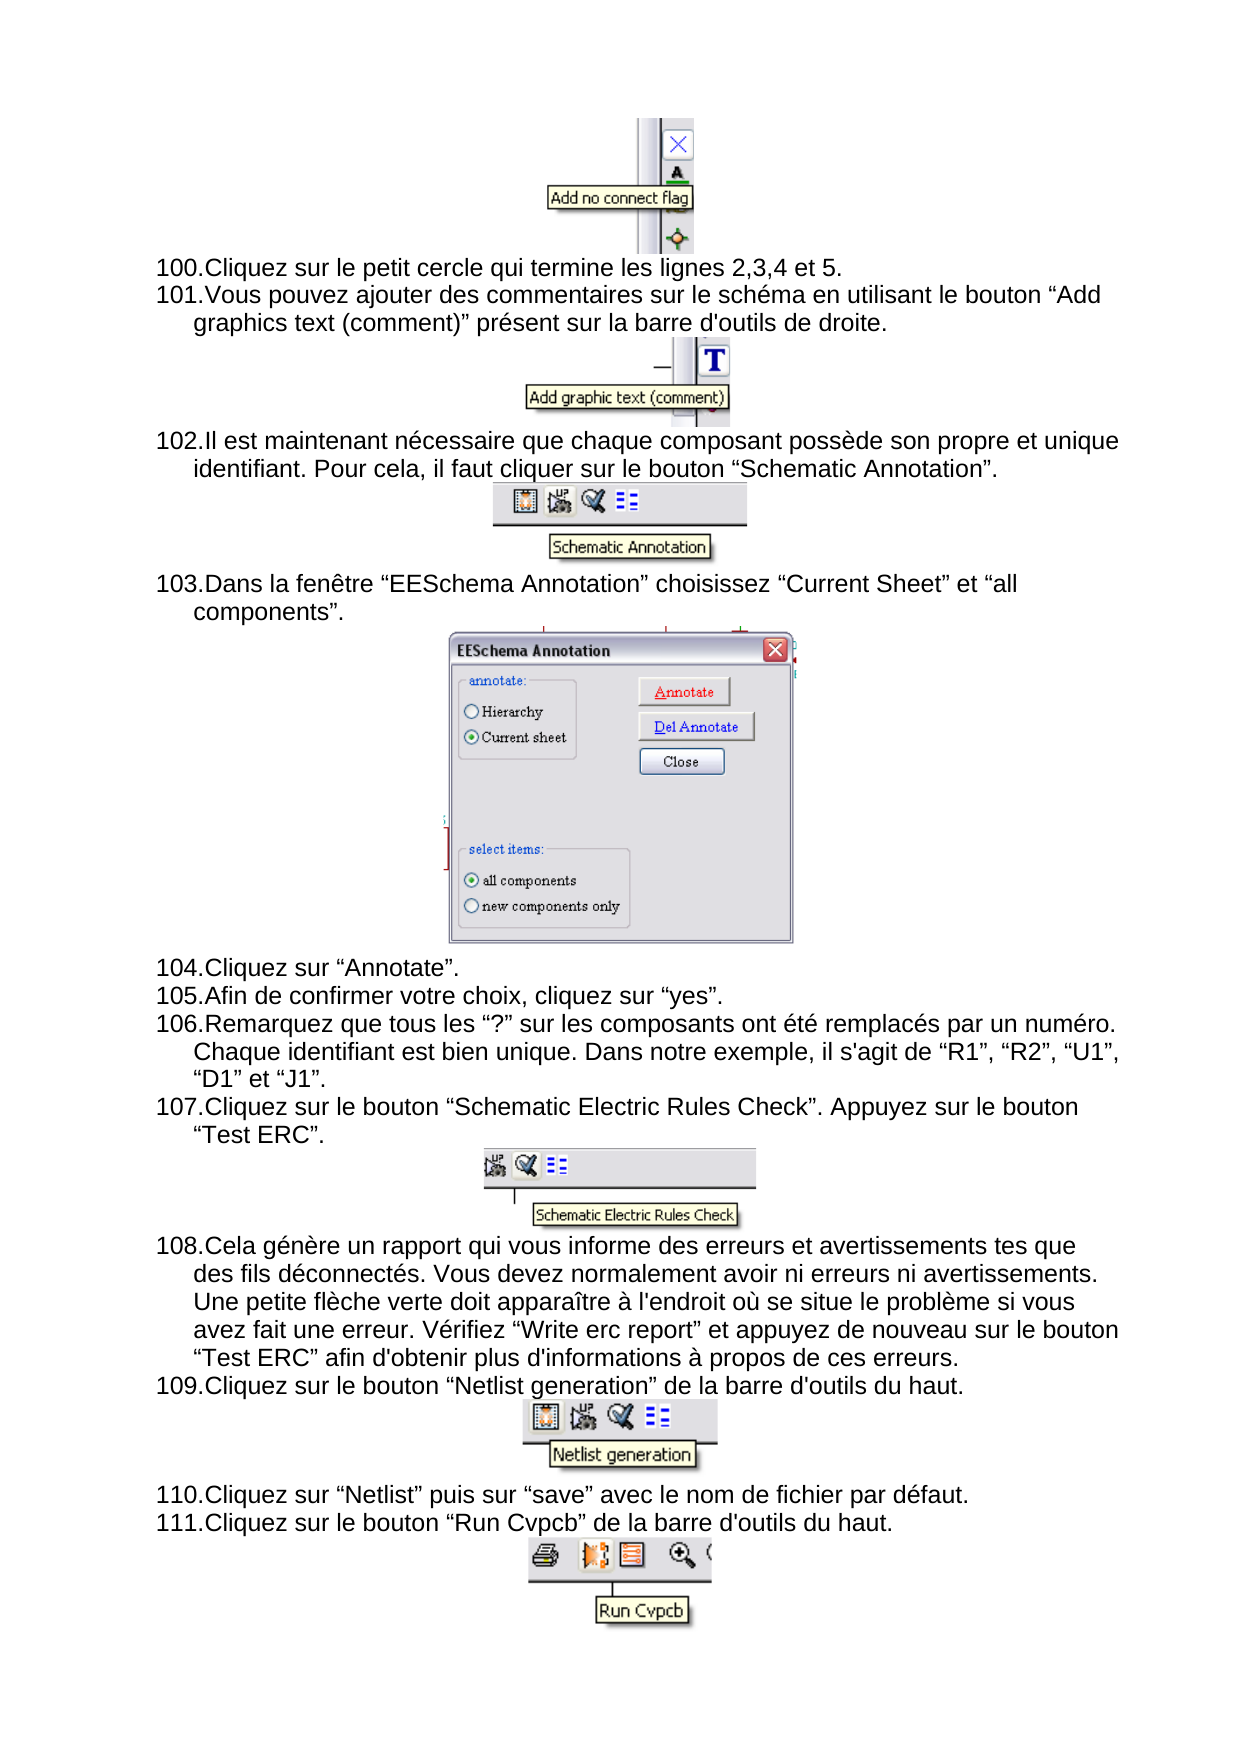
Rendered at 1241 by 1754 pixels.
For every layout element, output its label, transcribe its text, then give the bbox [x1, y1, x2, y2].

list Cliquez sur le petit cercle qui termine les lignes 2,3,4 et 5. [156, 118, 1122, 281]
list Cliquez sur le bouton “Netlist generation” de la barre d'outils du haut. [156, 1372, 1122, 1400]
list Cliquez sur “Annotate”. [156, 626, 1122, 981]
list Dans la fenêtre “EESchema Annotation” choisissez “Current Sheet” et “all components”. [156, 483, 1122, 626]
list Cliquez sur “Netlist” puis sur “save” avec le nom de fichier par défaut. [156, 1400, 1122, 1508]
list Afin de confirmer votre choix, cliquez sur “yes”. [156, 981, 1122, 1009]
list Il est maintenant nécessaire que chaque composant possède son propre et unique identifiant. Pour cela, il faut cliquer sur le bouton “Schematic Annotation”. [156, 337, 1122, 483]
list Cela génère un rapport qui vous informe des erreurs et avertissements tes que des fils déconnectés. Vous devez normalement avoir ni erreurs ni avertissements. Une petite flèche verte doit apparaître à l'endroit où se situe le problème si vous avez fait une erreur. Vérifiez “Write erc report” et appuyez de nouveau sur le bouton “Test ERC” afin d'obtenir plus d'informations à propos de ces erreurs. [156, 1149, 1122, 1372]
list Cliquez sur le bouton “Schematic Electric Rules Check”. Appuyez sur le bouton “Test ERC”. [156, 1093, 1122, 1149]
list Cliquez sur le bouton “Run Cvpcb” de la barre d'outils du haut. [156, 1508, 1122, 1536]
list Vous pouvez ajouter des commentaires sur le schéma en utilisant le bouton “Add graphics text (comment)” présent sur la barre d'outils de droite. [156, 281, 1122, 337]
list Remarquez que tous les “?” sur les composants ont été remplacés par un numéro. Chaque identifiant est bien unique. Dans notre exemple, il s'agit de “R1”, “R2”, “U1”, “D1” et “J1”. [156, 1009, 1122, 1093]
